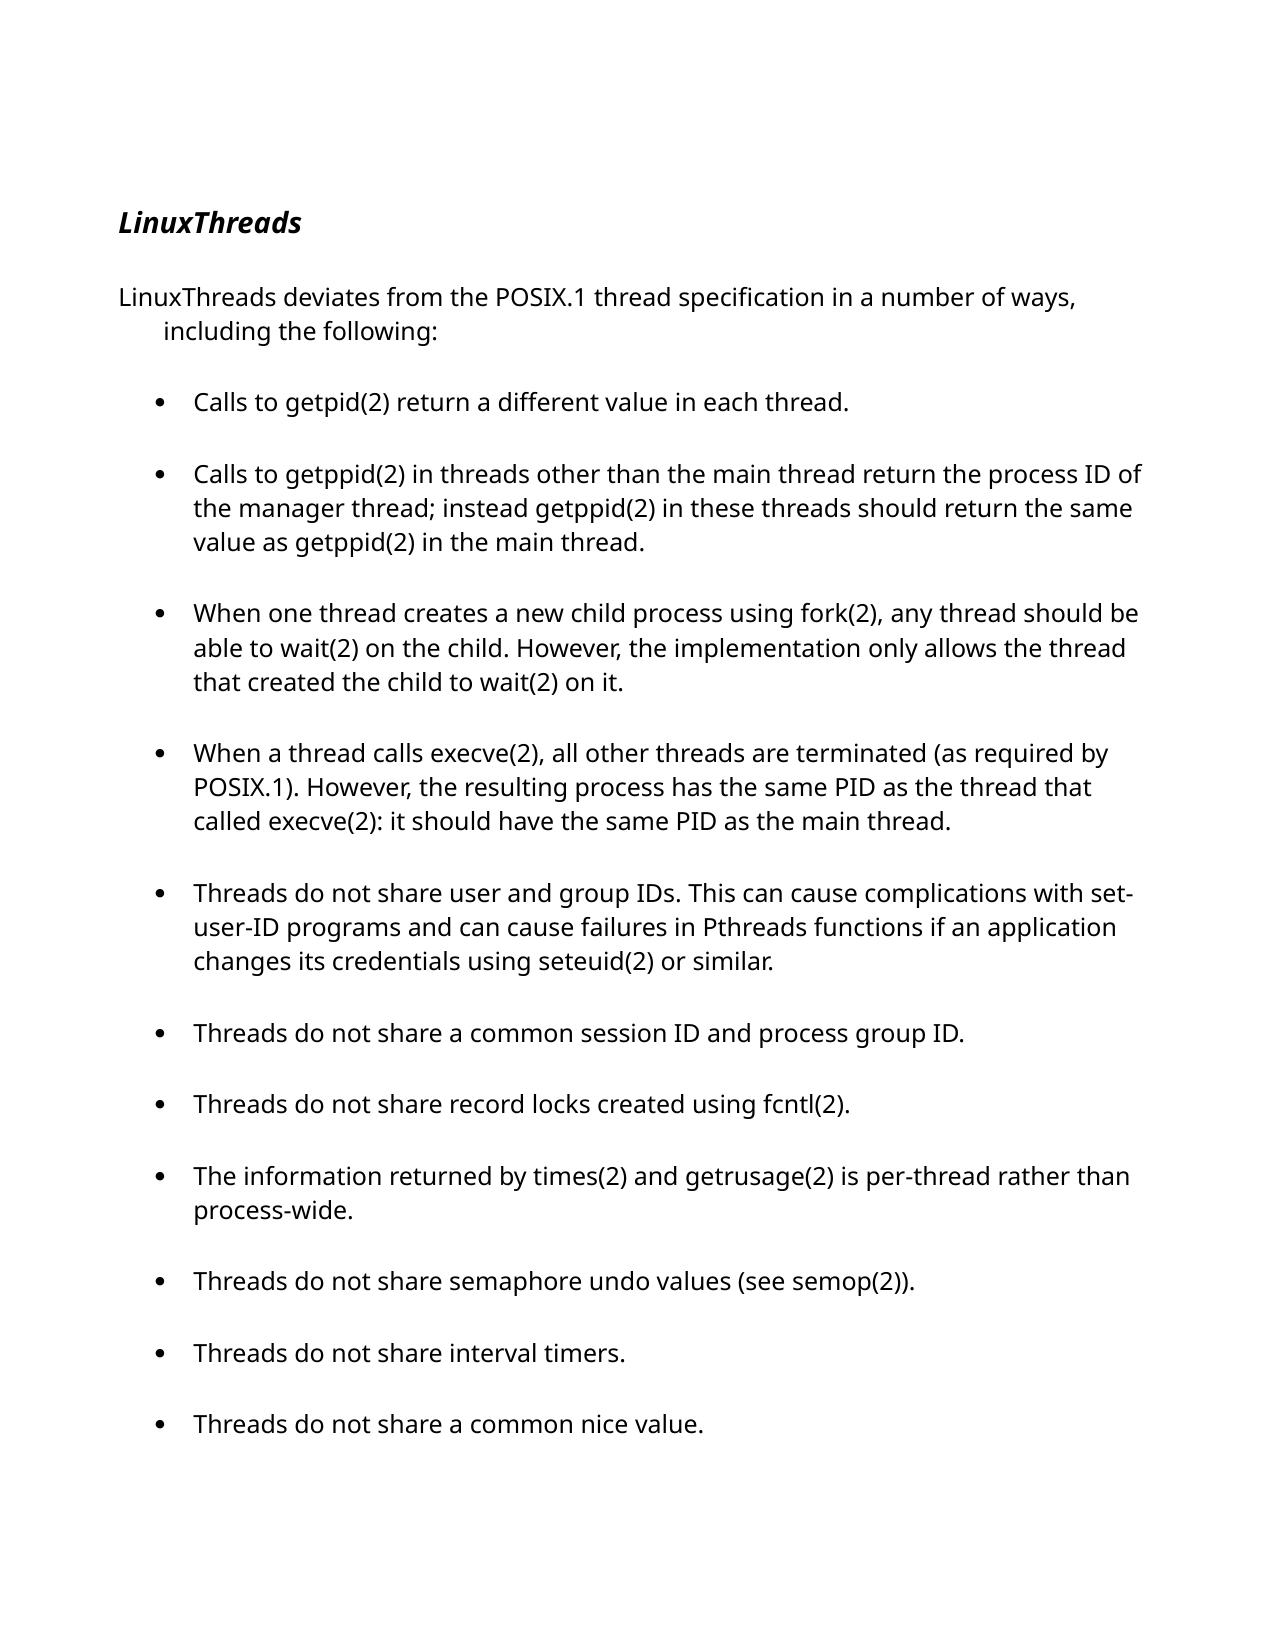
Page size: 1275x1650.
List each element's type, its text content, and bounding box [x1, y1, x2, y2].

list Threads do not share record locks created using fcntl(2). [156, 1087, 1157, 1121]
text LinuxThreads deviates from the POSIX.1 thread specification in a number of ways, including the following: [118, 279, 1157, 347]
list Calls to getpid(2) return a different value in each thread. [156, 385, 1157, 419]
list Threads do not share a common nice value. [156, 1407, 1157, 1441]
list Calls to getppid(2) in threads other than the main thread return the process ID of the manager thread; instead getppid(2) in these threads should return the same value as getppid(2) in the main thread. [156, 456, 1157, 559]
list Threads do not share a common session ID and process group ID. [156, 1015, 1157, 1049]
list When a thread calls execve(2), all other threads are terminated (as required by POSIX.1). However, the resulting process has the same PID as the thread that called execve(2): it should have the same PID as the main thread. [156, 736, 1157, 838]
list Threads do not share user and group IDs. This can cause complications with set-user-ID programs and can cause failures in Pthreads functions if an application changes its credentials using seteuid(2) or similar. [156, 876, 1157, 978]
list When one thread creates a new child process using fork(2), any thread should be able to wait(2) on the child. However, the implementation only allows the thread that created the child to wait(2) on it. [156, 596, 1157, 698]
list The information returned by times(2) and getrusage(2) is per-thread rather than process-wide. [156, 1158, 1157, 1226]
list Threads do not share interval timers. [156, 1336, 1157, 1369]
list Threads do not share semaphore undo values (see semop(2)). [156, 1264, 1157, 1298]
subtitle LinuxThreads [118, 202, 1157, 242]
